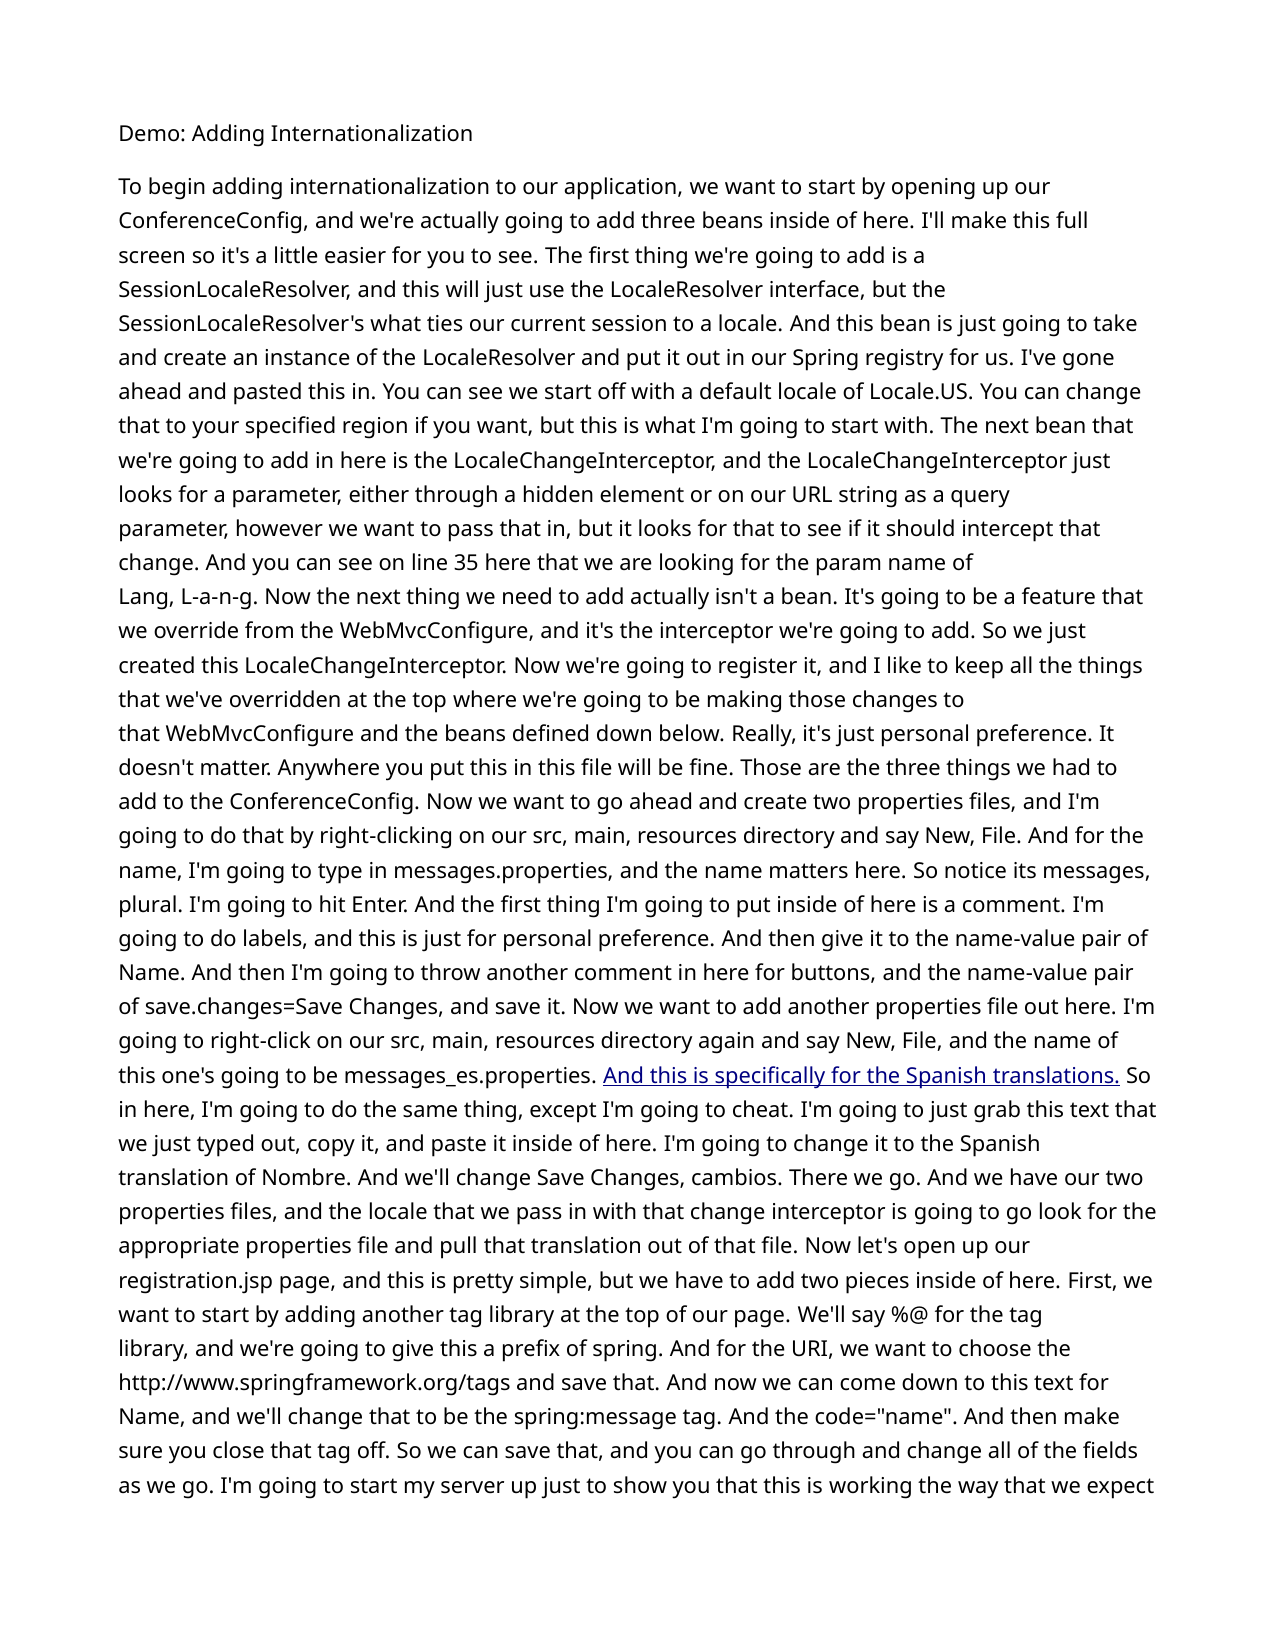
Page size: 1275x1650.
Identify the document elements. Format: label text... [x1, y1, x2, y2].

subtitle Demo: Adding Internationalization [118, 118, 1157, 148]
text To begin adding internationalization to our application, we want to start by opening up our ConferenceConfig, and we're actually going to add three beans inside of here. I'll make this full screen so it's a little easier for you to see. The first thing we're going to add is a SessionLocaleResolver, and this will just use the LocaleResolver interface, but the SessionLocaleResolver's what ties our current session to a locale. And this bean is just going to take and create an instance of the LocaleResolver and put it out in our Spring registry for us. I've gone ahead and pasted this in. You can see we start off with a default locale of Locale.US. You can change that to your specified region if you want, but this is what I'm going to start with. The next bean that we're going to add in here is the LocaleChangeInterceptor, and the LocaleChangeInterceptor just looks for a parameter, either through a hidden element or on our URL string as a query parameter, however we want to pass that in, but it looks for that to see if it should intercept that change. And you can see on line 35 here that we are looking for the param name of Lang, L‑a‑n‑g. Now the next thing we need to add actually isn't a bean. It's going to be a feature that we override from the WebMvcConfigure, and it's the interceptor we're going to add. So we just created this LocaleChangeInterceptor. Now we're going to register it, and I like to keep all the things that we've overridden at the top where we're going to be making those changes to that WebMvcConfigure and the beans defined down below. Really, it's just personal preference. It doesn't matter. Anywhere you put this in this file will be fine. Those are the three things we had to add to the ConferenceConfig. Now we want to go ahead and create two properties files, and I'm going to do that by right‑clicking on our src, main, resources directory and say New, File. And for the name, I'm going to type in messages.properties, and the name matters here. So notice its messages, plural. I'm going to hit Enter. And the first thing I'm going to put inside of here is a comment. I'm going to do labels, and this is just for personal preference. And then give it to the name‑value pair of Name. And then I'm going to throw another comment in here for buttons, and the name‑value pair of save.changes=Save Changes, and save it. Now we want to add another properties file out here. I'm going to right‑click on our src, main, resources directory again and say New, File, and the name of this one's going to be messages_es.properties. And this is specifically for the Spanish translations. So in here, I'm going to do the same thing, except I'm going to cheat. I'm going to just grab this text that we just typed out, copy it, and paste it inside of here. I'm going to change it to the Spanish translation of Nombre. And we'll change Save Changes, cambios. There we go. And we have our two properties files, and the locale that we pass in with that change interceptor is going to go look for the appropriate properties file and pull that translation out of that file. Now let's open up our registration.jsp page, and this is pretty simple, but we have to add two pieces inside of here. First, we want to start by adding another tag library at the top of our page. We'll say %@ for the tag library, and we're going to give this a prefix of spring. And for the URI, we want to choose the http://www.springframework.org/tags and save that. And now we can come down to this text for Name, and we'll change that to be the spring:message tag. And the code="name". And then make sure you close that tag off. So we can save that, and you can go through and change all of the fields as we go. I'm going to start my server up just to show you that this is working the way that we expect [118, 171, 1157, 1499]
